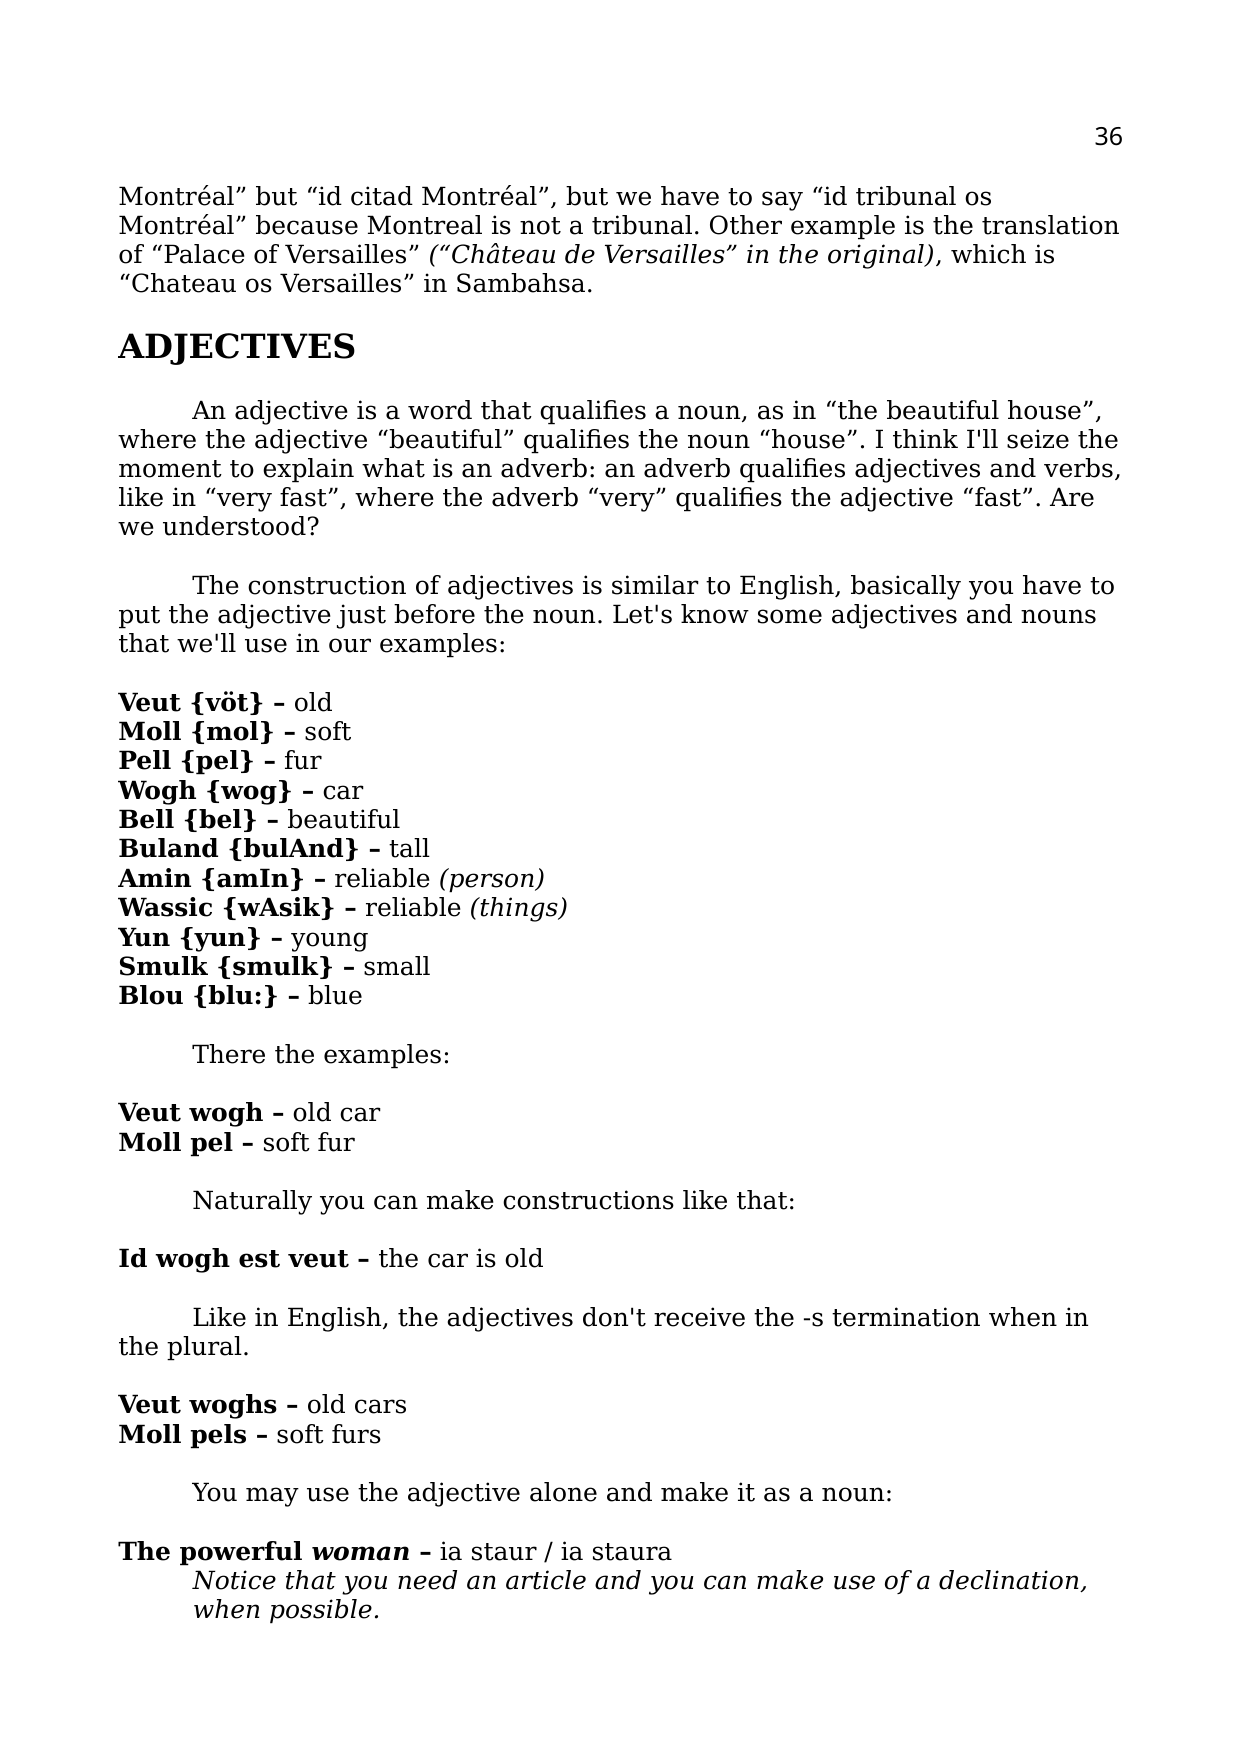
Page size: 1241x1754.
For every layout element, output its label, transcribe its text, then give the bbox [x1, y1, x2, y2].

text Veut wogh – old car [118, 1098, 1123, 1127]
text Pell {pel} – fur [118, 746, 1123, 776]
text There the examples: [118, 1040, 1123, 1069]
text An adjective is a word that qualifies a noun, as in “the beautiful house”, where the adjective “beautiful” qualifies the noun “house”. I think I'll seize the moment to explain what is an adverb: an adverb qualifies adjectives and verbs, like in “very fast”, where the adverb “very” qualifies the adjective “fast”. Are we understood? [118, 396, 1123, 542]
text Notice that you need an article and you can make use of a declination, when possible. [193, 1566, 1123, 1624]
text Amin {amIn} – reliable (person) [118, 864, 1123, 893]
text Moll pels – soft furs [118, 1420, 1123, 1449]
text Naturally you can make constructions like that: [118, 1186, 1123, 1215]
text The construction of adjectives is similar to English, basically you have to put the adjective just before the noun. Let's know some adjectives and nouns that we'll use in our examples: [118, 571, 1123, 658]
text Like in English, the adjectives don't receive the -s termination when in the plural. [118, 1303, 1123, 1361]
text Wogh {wog} – car [118, 776, 1123, 805]
text Yun {yun} – young [118, 922, 1123, 952]
text Blou {blu:} – blue [118, 981, 1123, 1011]
text Smulk {smulk} – small [118, 952, 1123, 981]
text Veut {vöt} – old [118, 687, 1123, 717]
text The powerful woman – ia staur / ia staura [118, 1537, 1123, 1566]
text You may use the adjective alone and make it as a noun: [118, 1478, 1123, 1507]
text Id wogh est veut – the car is old [118, 1244, 1123, 1274]
text Moll pel – soft fur [118, 1127, 1123, 1157]
text Montréal” but “id citad Montréal”, but we have to say “id tribunal os Montréal” because Montreal is not a tribunal. Other example is the translation of “Palace of Versailles” (“Château de Versailles” in the original), which is “Chateau os Versailles” in Sambahsa. [118, 182, 1123, 298]
text Buland {bulAnd} – tall [118, 834, 1123, 864]
text Wassic {wAsik} – reliable (things) [118, 893, 1123, 922]
text Moll {mol} – soft [118, 717, 1123, 746]
text Veut woghs – old cars [118, 1390, 1123, 1420]
subtitle ADJECTIVES [118, 327, 1123, 367]
text Bell {bel} – beautiful [118, 805, 1123, 834]
